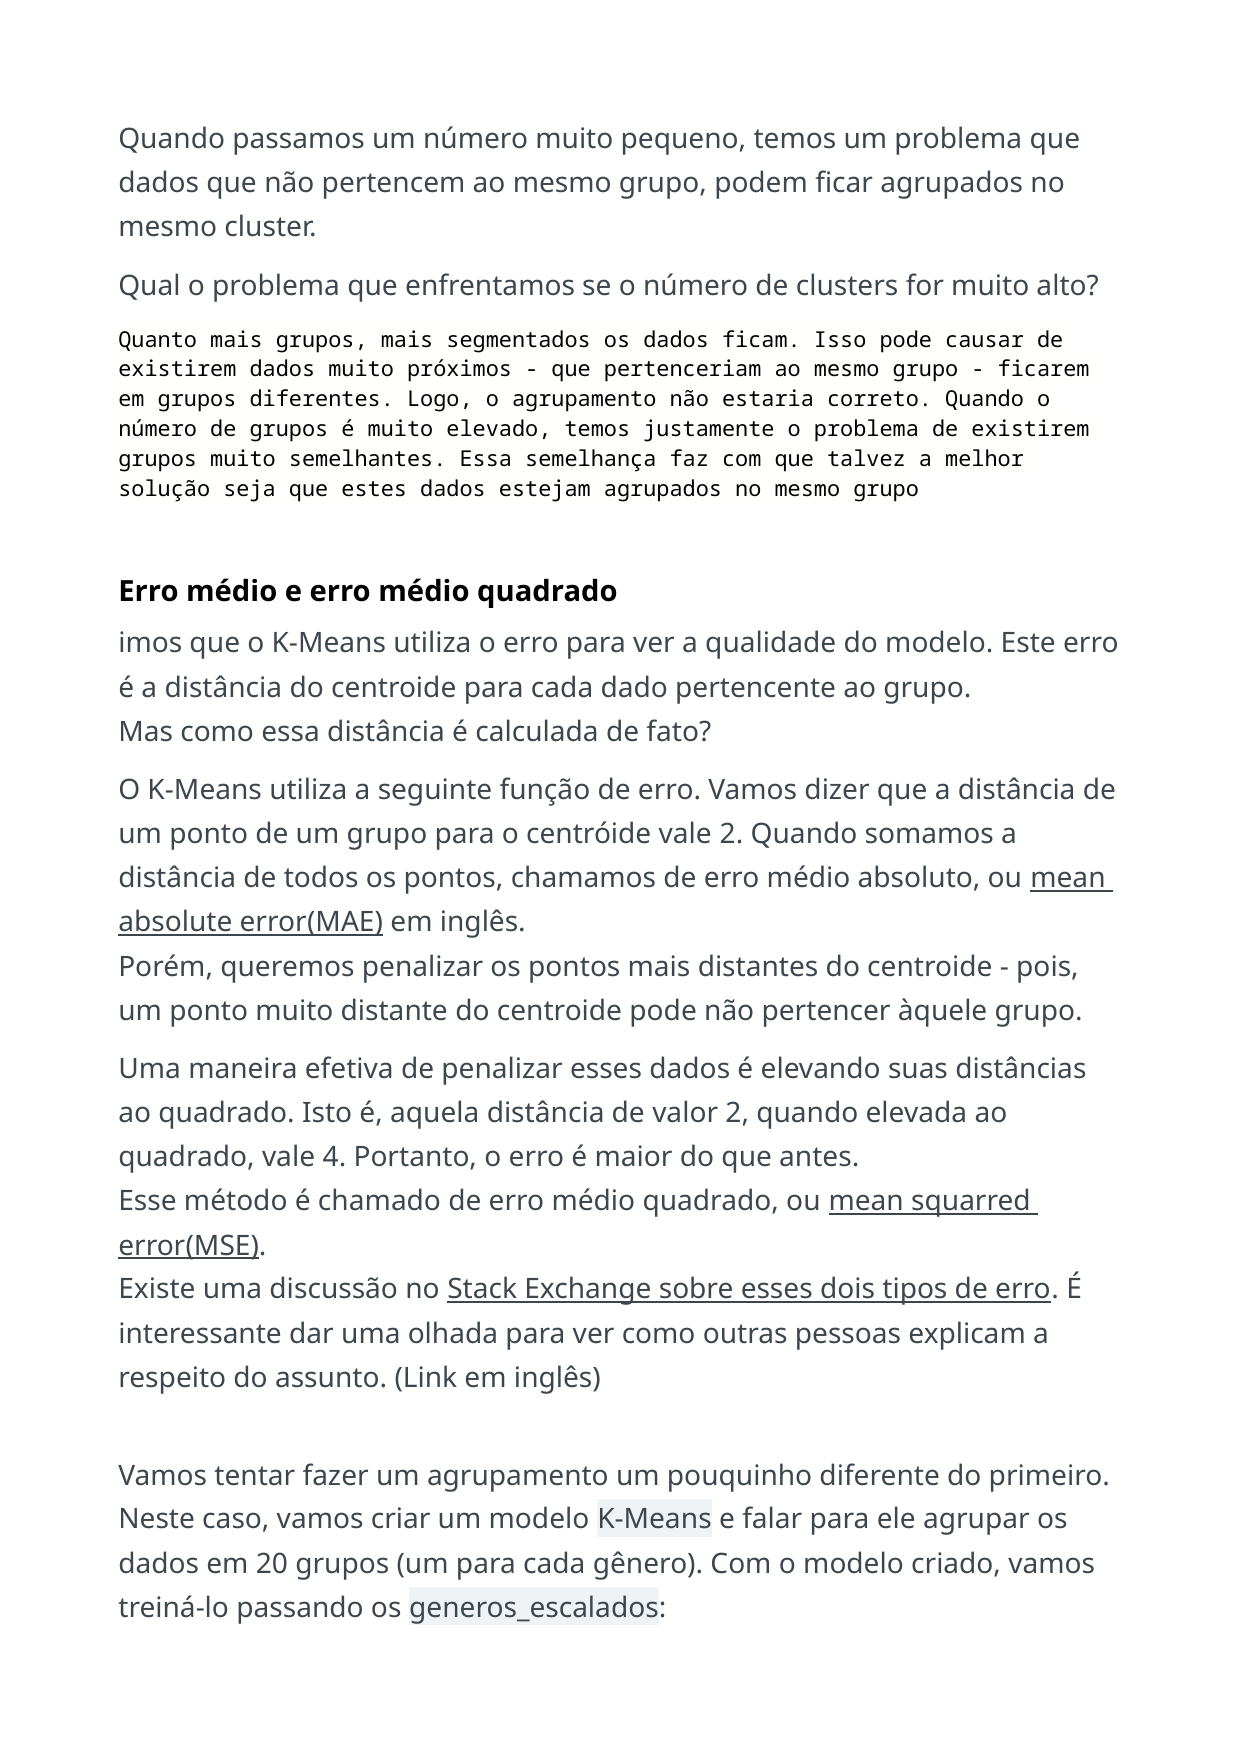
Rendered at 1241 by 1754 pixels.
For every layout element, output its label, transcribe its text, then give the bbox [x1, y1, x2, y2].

text Mas como essa distância é calculada de fato? [118, 711, 1122, 749]
text Qual o problema que enfrentamos se o número de clusters for muito alto? [118, 265, 1122, 303]
subtitle Erro médio e erro médio quadrado [118, 571, 1122, 610]
text Porém, queremos penalizar os pontos mais distantes do centroide - pois, um ponto muito distante do centroide pode não pertencer àquele grupo. [118, 946, 1122, 1028]
text Existe uma discussão no Stack Exchange sobre esses dois tipos de erro. É interessante dar uma olhada para ver como outras pessoas explicam a respeito do assunto. (Link em inglês) [118, 1269, 1122, 1395]
text Vamos tentar fazer um agrupamento um pouquinho diferente do primeiro. Neste caso, vamos criar um modelo K-Means e falar para ele agrupar os dados em 20 grupos (um para cada gênero). Com o modelo criado, vamos treiná-lo passando os generos_escalados: [118, 1455, 1122, 1625]
text imos que o K-Means utiliza o erro para ver a qualidade do modelo. Este erro é a distância do centroide para cada dado pertencente ao grupo. [118, 623, 1122, 705]
text O K-Means utiliza a seguinte função de erro. Vamos dizer que a distância de um ponto de um grupo para o centróide vale 2. Quando somamos a distância de todos os pontos, chamamos de erro médio absoluto, ou mean absolute error(MAE) em inglês. [118, 769, 1122, 940]
text Esse método é chamado de erro médio quadrado, ou mean squarred error(MSE). [118, 1181, 1122, 1263]
text Quanto mais grupos, mais segmentados os dados ficam. Isso pode causar de existirem dados muito próximos - que pertenceriam ao mesmo grupo - ficarem em grupos diferentes. Logo, o agrupamento não estaria correto. Quando o número de grupos é muito elevado, temos justamente o problema de existirem grupos muito semelhantes. Essa semelhança faz com que talvez a melhor solução seja que estes dados estejam agrupados no mesmo grupo [118, 323, 1122, 502]
text Uma maneira efetiva de penalizar esses dados é elevando suas distâncias ao quadrado. Isto é, aquela distância de valor 2, quando elevada ao quadrado, vale 4. Portanto, o erro é maior do que antes. [118, 1048, 1122, 1175]
text Quando passamos um número muito pequeno, temos um problema que dados que não pertencem ao mesmo grupo, podem ficar agrupados no mesmo cluster. [118, 118, 1122, 244]
